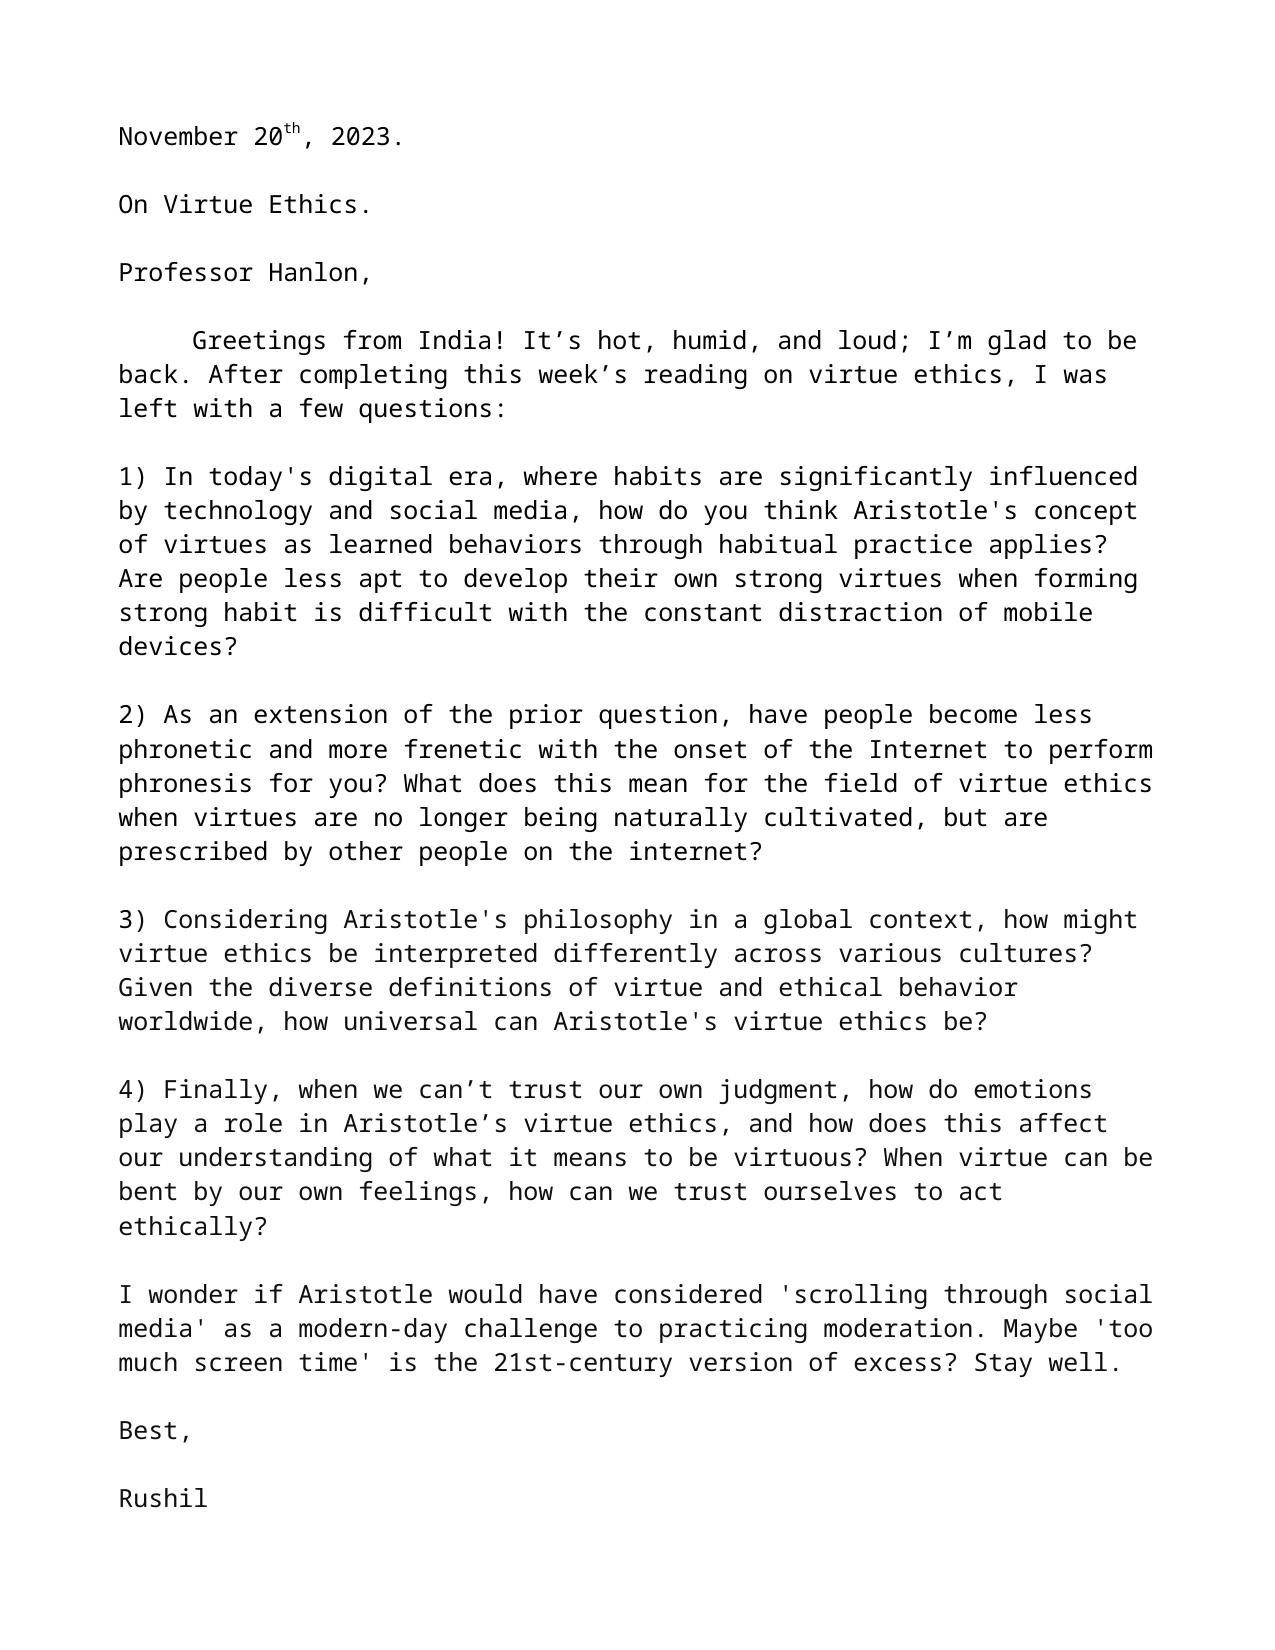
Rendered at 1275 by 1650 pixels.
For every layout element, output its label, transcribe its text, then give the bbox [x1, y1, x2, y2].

text 1) In today's digital era, where habits are significantly influenced by technology and social media, how do you think Aristotle's concept of virtues as learned behaviors through habitual practice applies? Are people less apt to develop their own strong virtues when forming strong habit is difficult with the constant distraction of mobile devices? [118, 459, 1157, 663]
text Best, [118, 1378, 1157, 1447]
text Rushil [118, 1481, 1157, 1515]
text I wonder if Aristotle would have considered 'scrolling through social media' as a modern-day challenge to practicing moderation. Maybe 'too much screen time' is the 21st-century version of excess? Stay well. [118, 1276, 1157, 1378]
text 4) Finally, when we can’t trust our own judgment, how do emotions play a role in Aristotle’s virtue ethics, and how does this affect our understanding of what it means to be virtuous? When virtue can be bent by our own feelings, how can we trust ourselves to act ethically? [118, 1072, 1157, 1242]
text Greetings from India! It’s hot, humid, and loud; I’m glad to be back. After completing this week’s reading on virtue ethics, I was left with a few questions: [118, 322, 1157, 425]
text On Virtue Ethics. [118, 186, 1157, 220]
text 3) Considering Aristotle's philosophy in a global context, how might virtue ethics be interpreted differently across various cultures? Given the diverse definitions of virtue and ethical behavior worldwide, how universal can Aristotle's virtue ethics be? [118, 902, 1157, 1038]
text Professor Hanlon, [118, 254, 1157, 288]
text November 20th, 2023. [118, 118, 1157, 152]
text 2) As an extension of the prior question, have people become less phronetic and more frenetic with the onset of the Internet to perform phronesis for you? What does this mean for the field of virtue ethics when virtues are no longer being naturally cultivated, but are prescribed by other people on the internet? [118, 697, 1157, 867]
